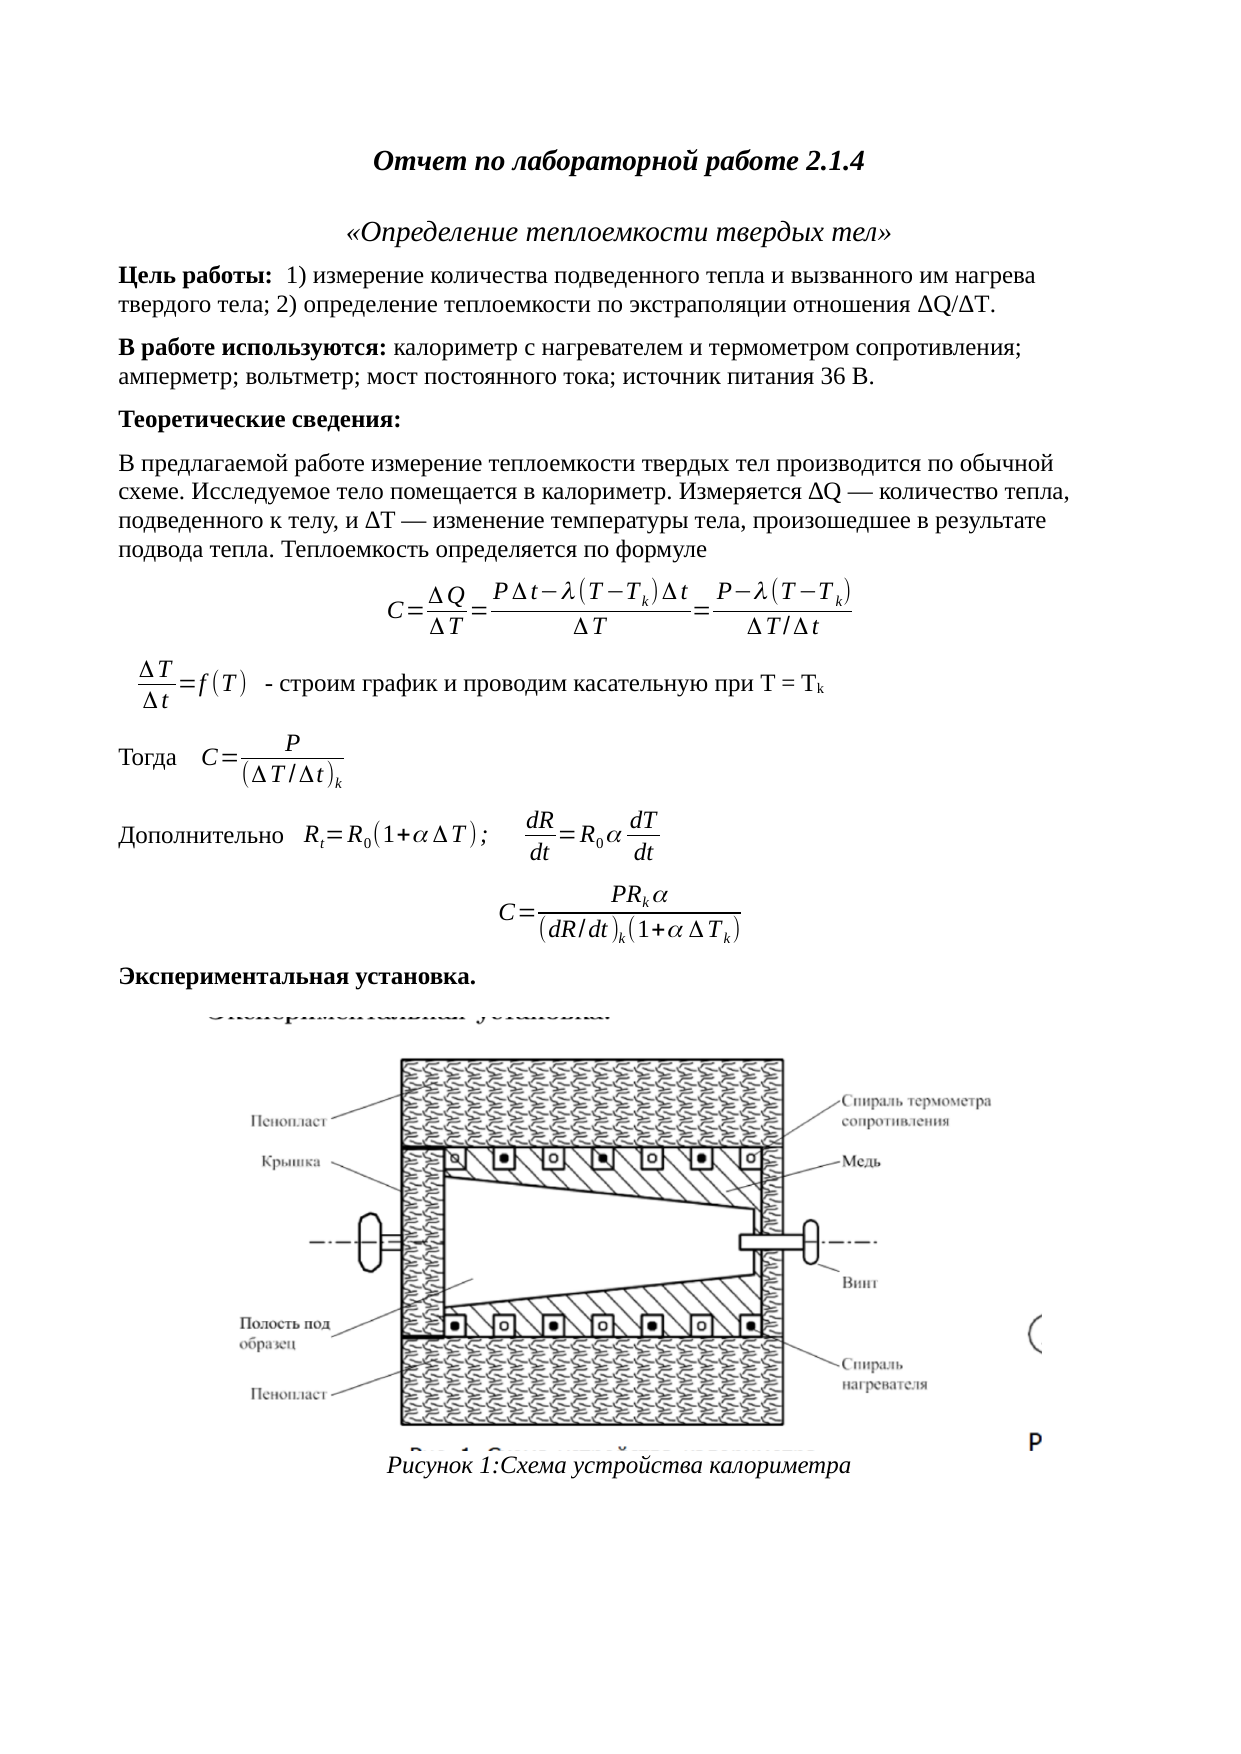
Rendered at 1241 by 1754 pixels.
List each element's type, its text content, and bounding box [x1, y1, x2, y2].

text В работе используются: калориметр с нагревателем и термометром сопротивления; амперметр; вольтметр; мост постоянного тока; источник питания 36 В. [118, 332, 1122, 390]
text Экспериментальная установка. [118, 961, 1122, 990]
title Отчет по лабораторной работе 2.1.4 [118, 143, 1122, 177]
text Цель работы: 1) измерение количества подведенного тепла и вызванного им нагрева твердого тела; 2) определение теплоемкости по экстраполяции отношения ΔQ/ΔT. [118, 260, 1122, 318]
text - строим график и проводим касательную при T = Tk [118, 655, 1122, 714]
picture [198, 1017, 1042, 1451]
text Тогда [118, 729, 1122, 792]
text Дополнительно [118, 806, 1122, 865]
text Теоретические сведения: [118, 404, 1122, 433]
text В предлагаемой работе измерение теплоемкости твердых тел производится по обычной схеме. Исследуемое тело помещается в калориметр. Измеряется ∆Q — количество тепла, подведенного к телу, и ∆T — изменение температуры тела, произошедшее в результате подвода тепла. Теплоемкость определяется по формуле [118, 448, 1122, 563]
subtitle «Определение теплоемкости твердых тел» [118, 214, 1122, 248]
text Рисунок 1:Схема устройства калориметра [118, 1017, 1122, 1479]
